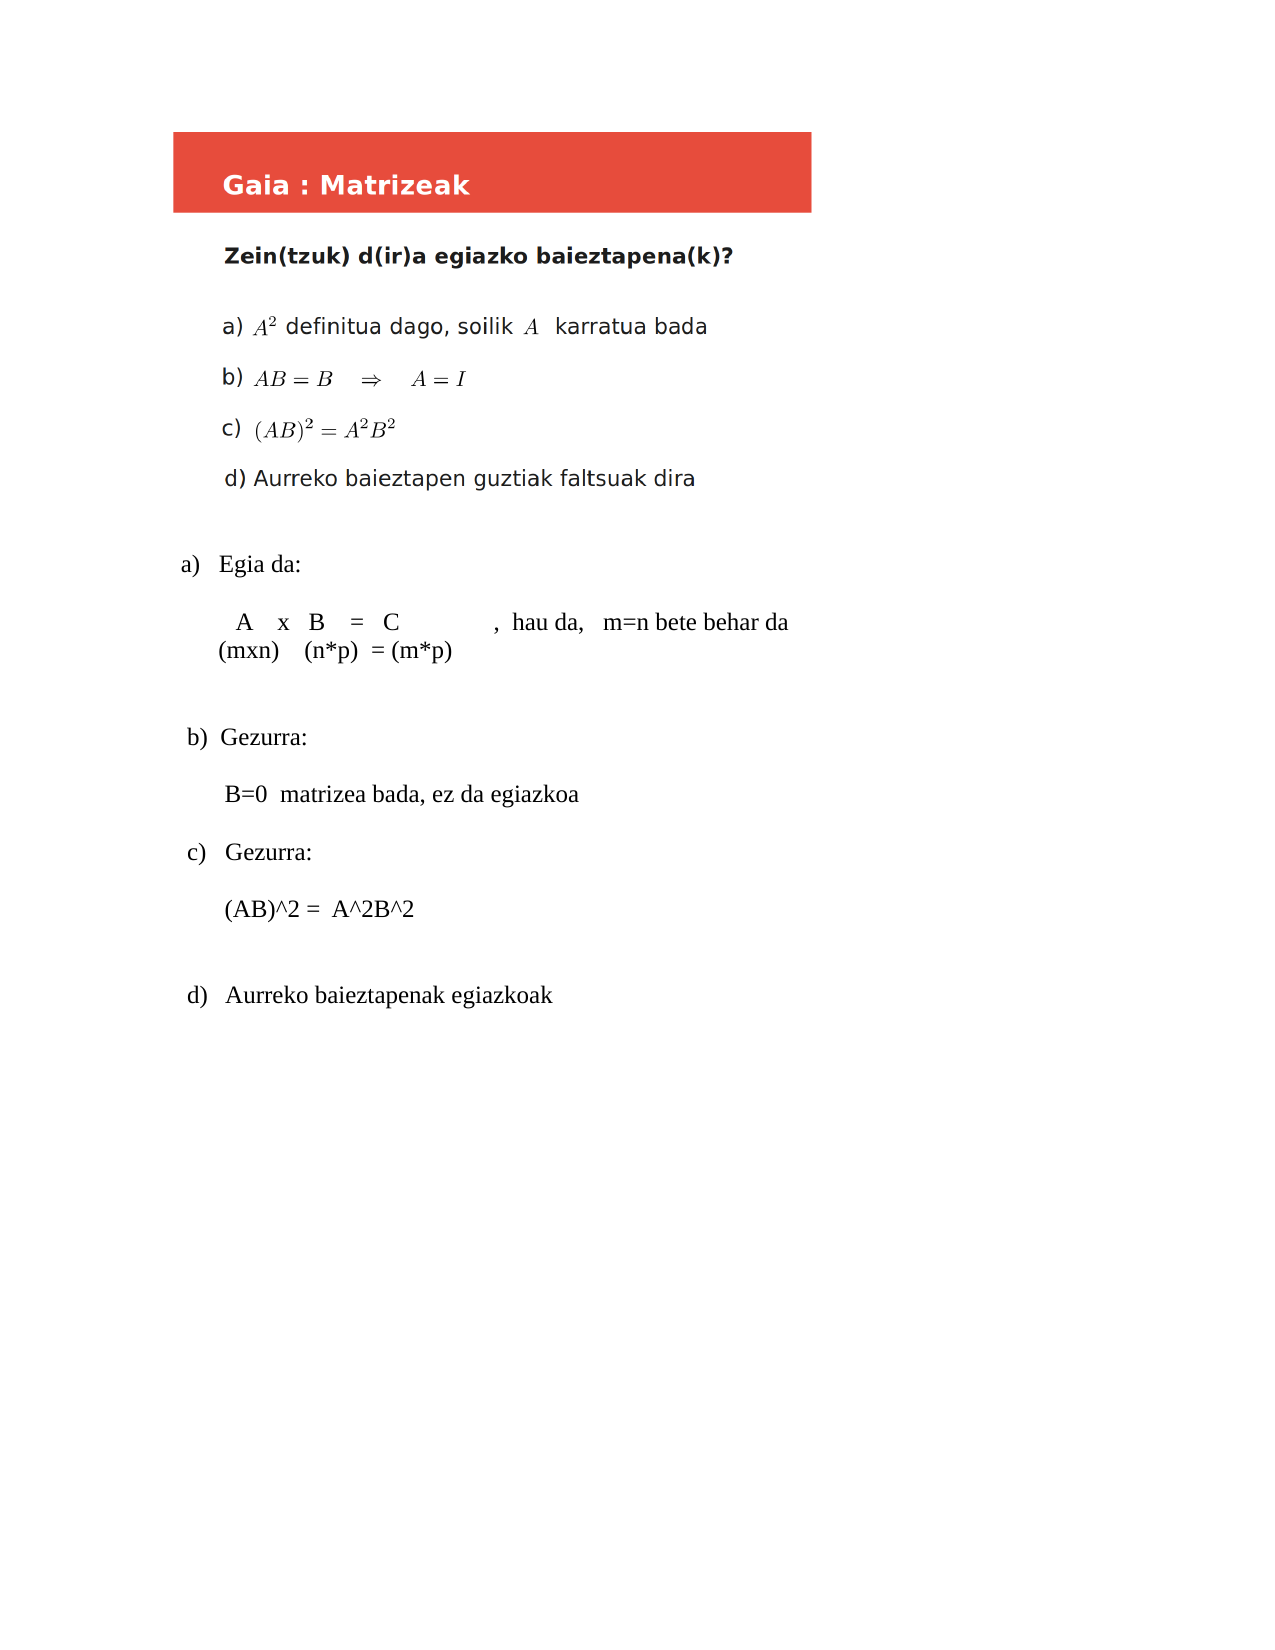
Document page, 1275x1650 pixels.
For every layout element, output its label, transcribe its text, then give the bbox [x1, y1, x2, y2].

picture [173, 132, 832, 532]
text (AB)^2 = A^2B^2 d) Aurreko baieztapenak egiazkoak [118, 894, 1157, 1009]
text a) Egia da: A x B = C , hau da, m=n bete behar da [118, 549, 1157, 636]
text (mxn) (n*p) = (m*p) [118, 636, 1157, 722]
text b) Gezurra: B=0 matrizea bada, ez da egiazkoa c) Gezurra: [118, 722, 1157, 866]
